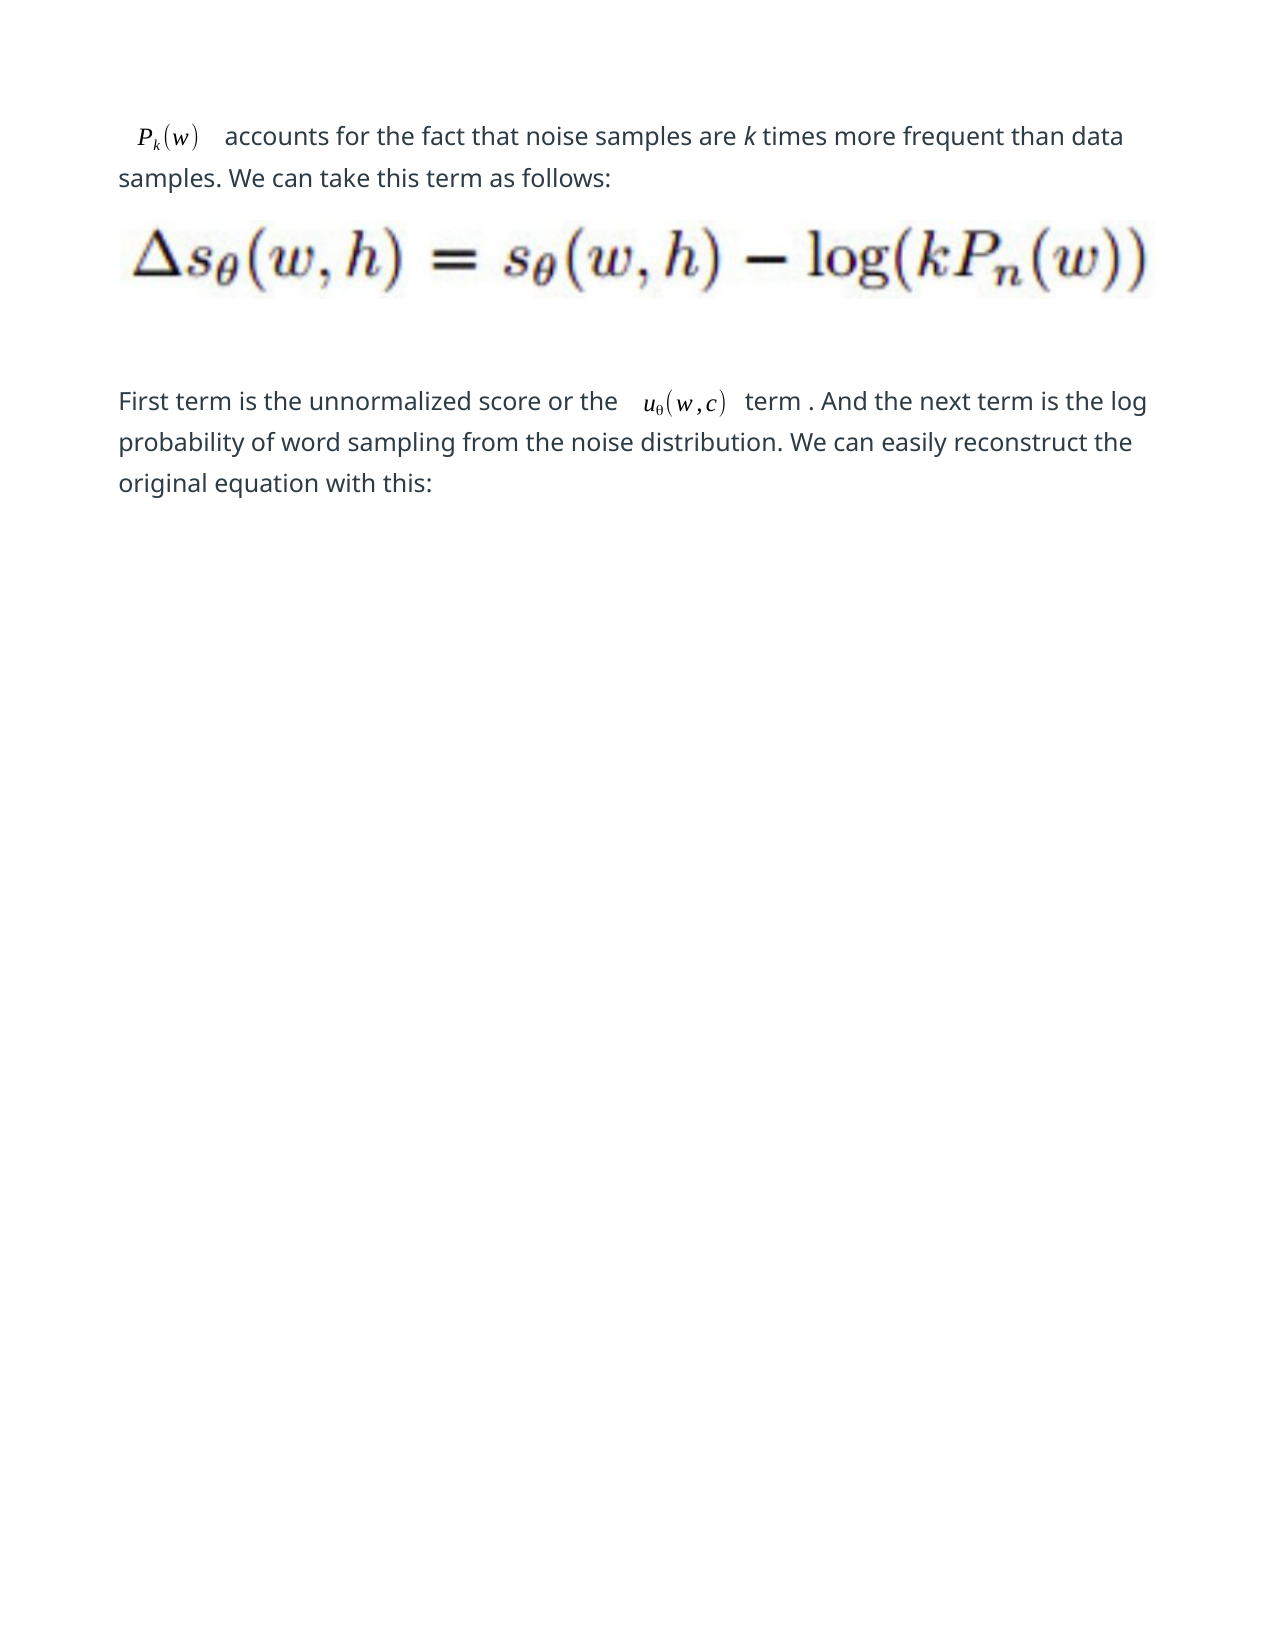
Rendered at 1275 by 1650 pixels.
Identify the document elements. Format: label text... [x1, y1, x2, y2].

text First term is the unnormalized score or the term . And the next term is the log probability of word sampling from the noise distribution. We can easily reconstruct the original equation with this: [118, 383, 1157, 499]
text So, what is the delta term? Difference in the scores of word w under the model and the (scaled-because of the log term) noise distribution. The scaling factor k in front of accounts for the fact that noise samples are k times more frequent than data samples. We can take this term as follows: [118, 118, 1157, 195]
picture [118, 220, 1157, 299]
